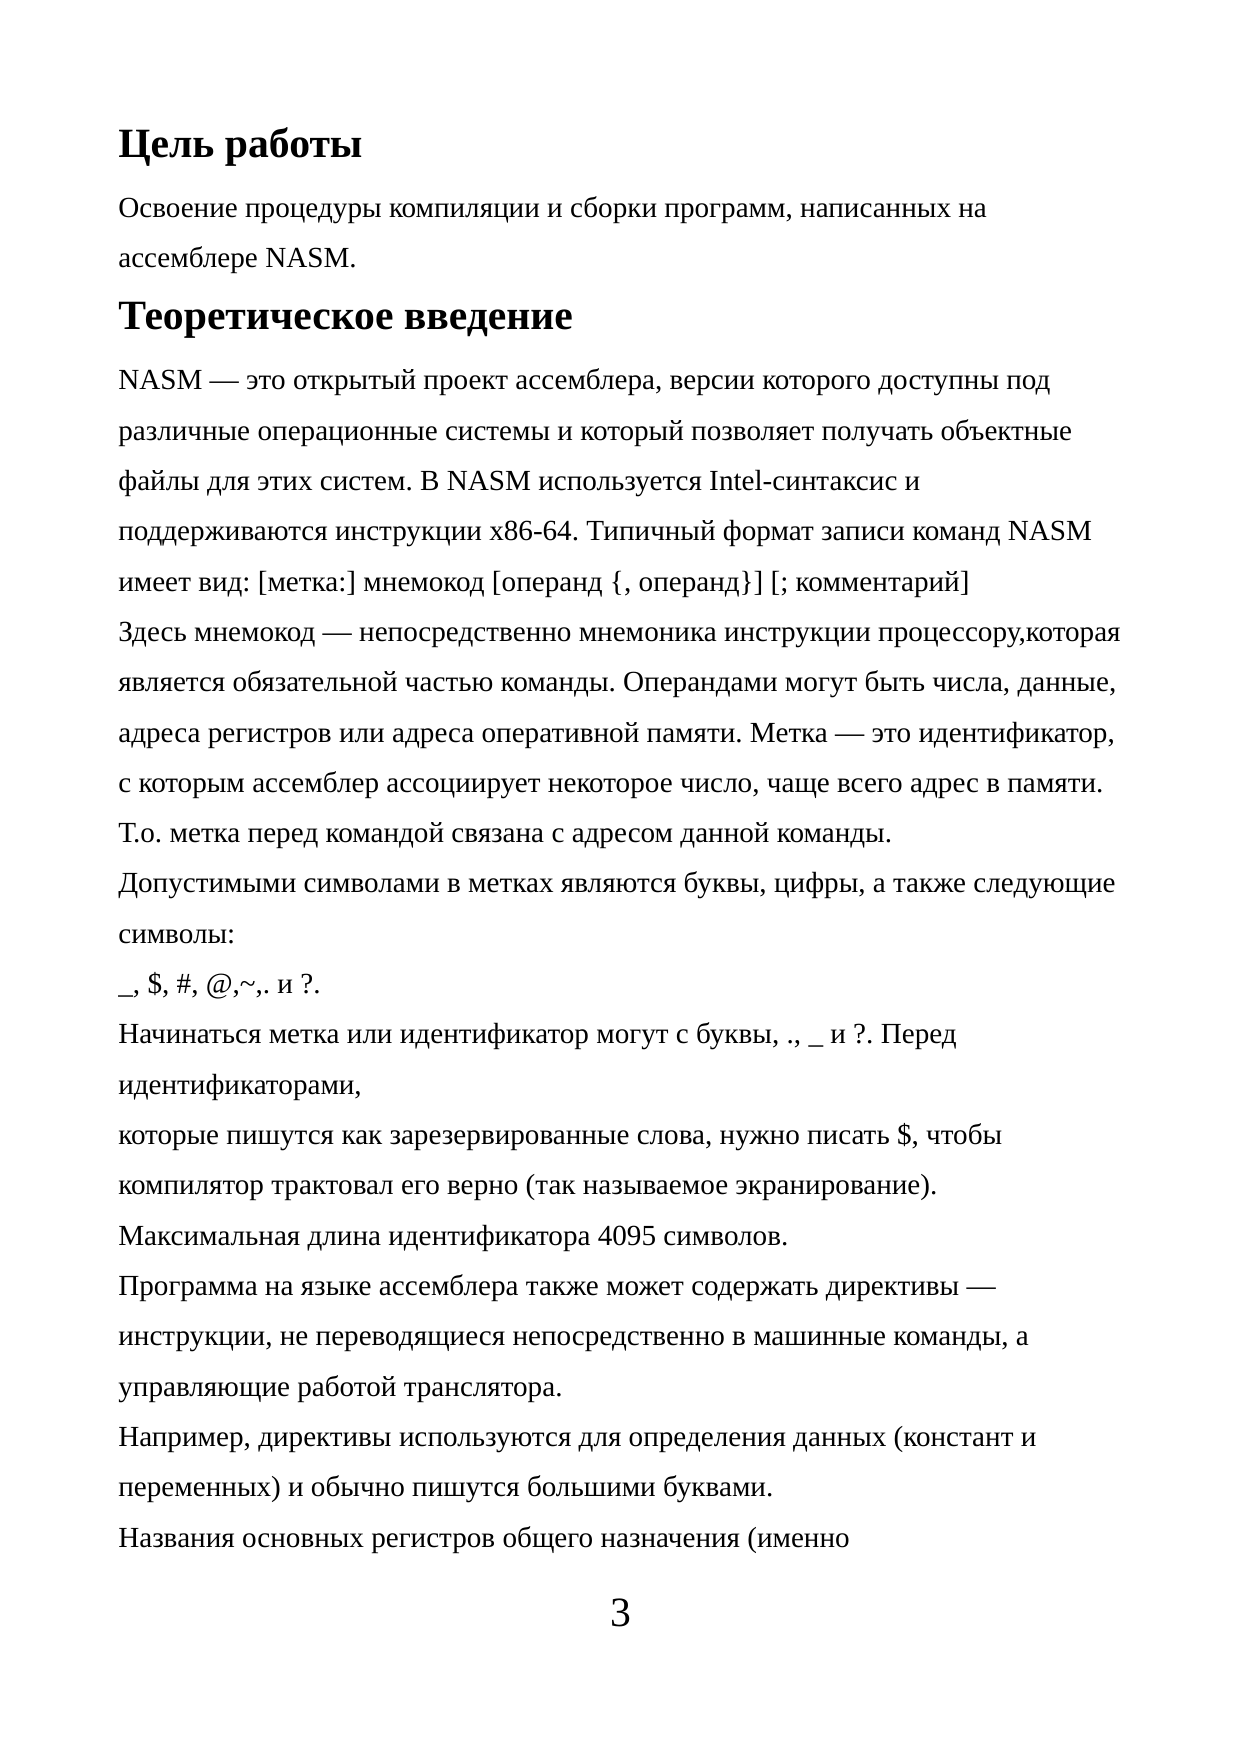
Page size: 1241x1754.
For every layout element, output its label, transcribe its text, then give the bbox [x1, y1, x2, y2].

text которые пишутся как зарезервированные слова, нужно писать $, чтобы компилятор трактовал его верно (так называемое экранирование). Максимальная длина идентификатора 4095 символов. [118, 1117, 1122, 1251]
text Освоение процедуры компиляции и сборки программ, написанных на ассемблере NASM. [118, 190, 1122, 274]
text Допустимыми символами в метках являются буквы, цифры, а также следующие символы: [118, 866, 1122, 949]
text NASM — это открытый проект ассемблера, версии которого доступны под различные операционные системы и который позволяет получать объектные файлы для этих систем. В NASM используется Intel-синтаксис и поддерживаются инструкции x86-64. Типичный формат записи команд NASM имеет вид: [метка:] мнемокод [операнд {, операнд}] [; комментарий] [118, 362, 1122, 597]
text Например, директивы используются для определения данных (констант и переменных) и обычно пишутся большими буквами. [118, 1419, 1122, 1503]
text Цель работы [118, 118, 1122, 166]
text _, $, #, @,~,. и ?. [118, 966, 1122, 1000]
text Программа на языке ассемблера также может содержать директивы — инструкции, не переводящиеся непосредственно в машинные команды, а управляющие работой транслятора. [118, 1268, 1122, 1402]
text Названия основных регистров общего назначения (именно [118, 1520, 1122, 1553]
text Здесь мнемокод — непосредственно мнемоника инструкции процессору,которая является обязательной частью команды. Операндами могут быть числа, данные, адреса регистров или адреса оперативной памяти. Метка — это идентификатор, с которым ассемблер ассоциирует некоторое число, чаще всего адрес в памяти. Т.о. метка перед командой связана с адресом данной команды. [118, 614, 1122, 849]
text Начинаться метка или идентификатор могут с буквы, ., _ и ?. Перед идентификаторами, [118, 1017, 1122, 1100]
text Теоретическое введение [118, 291, 1122, 338]
